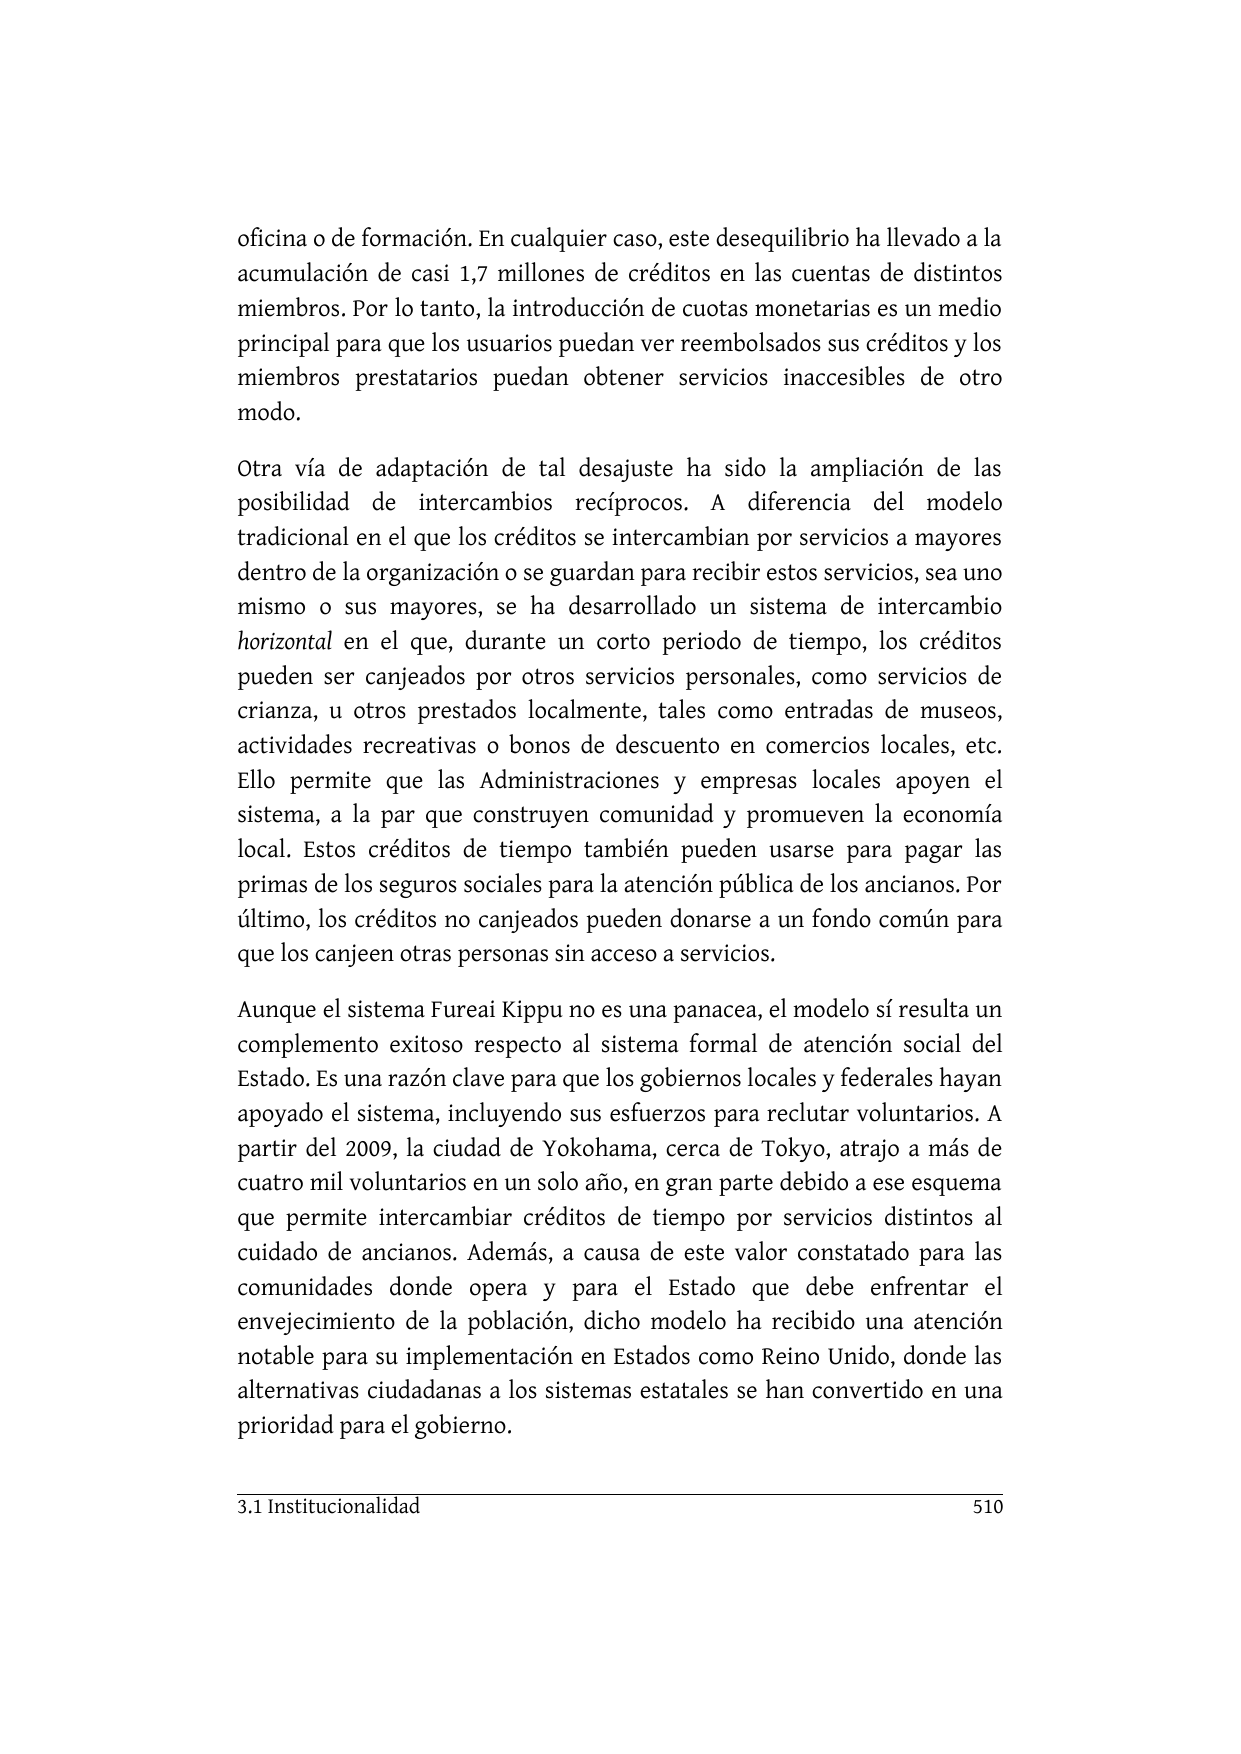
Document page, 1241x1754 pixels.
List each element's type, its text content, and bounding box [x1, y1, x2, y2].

text Otra vía de adaptación de tal desajuste ha sido la ampliación de las posibilidad de intercambios recíprocos. A diferencia del modelo tradicional en el que los créditos se intercambian por servicios a mayores dentro de la organización o se guardan para recibir estos servicios, sea uno mismo o sus mayores, se ha desarrollado un sistema de intercambio horizontal en el que, durante un corto periodo de tiempo, los créditos pueden ser canjeados por otros servicios personales, como servicios de crianza, u otros prestados localmente, tales como entradas de museos, actividades recreativas o bonos de descuento en comercios locales, etc. Ello permite que las Administraciones y empresas locales apoyen el sistema, a la par que construyen comunidad y promueven la economía local. Estos créditos de tiempo también pueden usarse para pagar las primas de los seguros sociales para la atención pública de los ancianos. Por último, los créditos no canjeados pueden donarse a un fondo común para que los canjeen otras personas sin acceso a servicios. [237, 454, 1003, 969]
text Aunque el sistema Fureai Kippu no es una panacea, el modelo sí resulta un complemento exitoso respecto al sistema formal de atención social del Estado. Es una razón clave para que los gobiernos locales y federales hayan apoyado el sistema, incluyendo sus esfuerzos para reclutar voluntarios. A partir del 2009, la ciudad de Yokohama, cerca de Tokyo, atrajo a más de cuatro mil voluntarios en un solo año, en gran parte debido a ese esquema que permite intercambiar créditos de tiempo por servicios distintos al cuidado de ancianos. Además, a causa de este valor constatado para las comunidades donde opera y para el Estado que debe enfrentar el envejecimiento de la población, dicho modelo ha recibido una atención notable para su implementación en Estados como Reino Unido, donde las alternativas ciudadanas a los sistemas estatales se han convertido en una prioridad para el gobierno. [237, 996, 1003, 1441]
text oficina o de formación. En cualquier caso, este desequilibrio ha llevado a la acumulación de casi 1,7 millones de créditos en las cuentas de distintos miembros. Por lo tanto, la introducción de cuotas monetarias es un medio principal para que los usuarios puedan ver reembolsados sus créditos y los miembros prestatarios puedan obtener servicios inaccesibles de otro modo. [237, 225, 1003, 427]
